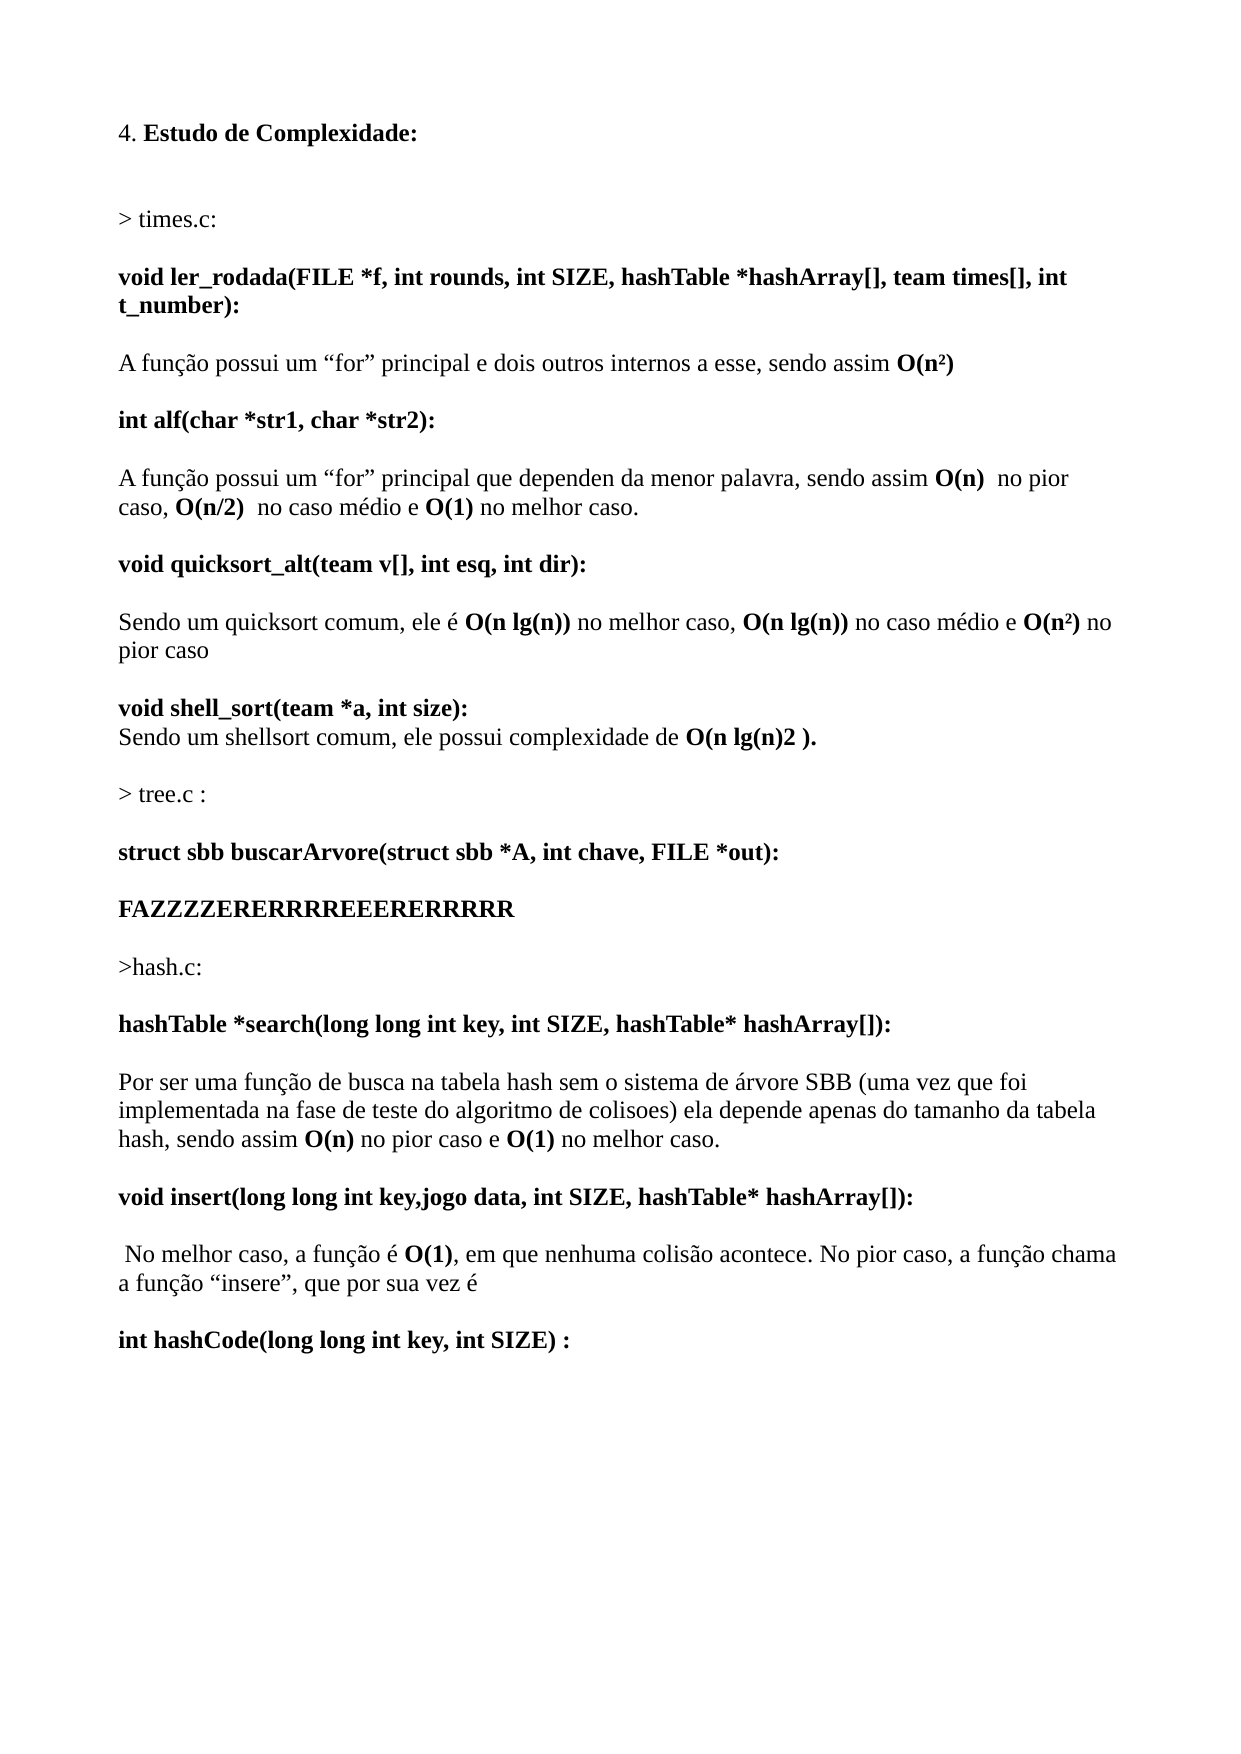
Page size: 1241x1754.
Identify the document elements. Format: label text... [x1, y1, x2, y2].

text hashTable *search(long long int key, int SIZE, hashTable* hashArray[]): [118, 1009, 1122, 1038]
text FAZZZZERERRRREEERERRRRR [118, 894, 1122, 923]
text A função possui um “for” principal e dois outros internos a esse, sendo assim O(n²) [118, 348, 1122, 377]
text void quicksort_alt(team v[], int esq, int dir): [118, 549, 1122, 578]
text > tree.c : [118, 779, 1122, 808]
text void ler_rodada(FILE *f, int rounds, int SIZE, hashTable *hashArray[], team times[], int t_number): [118, 262, 1122, 319]
text void shell_sort(team *a, int size): [118, 693, 1122, 722]
text Sendo um shellsort comum, ele possui complexidade de O(n lg(n)2 ). [118, 722, 1122, 751]
text A função possui um “for” principal que dependen da menor palavra, sendo assim O(n) no pior caso, O(n/2) no caso médio e O(1) no melhor caso. [118, 463, 1122, 521]
text struct sbb buscarArvore(struct sbb *A, int chave, FILE *out): [118, 837, 1122, 866]
text Sendo um quicksort comum, ele é O(n lg(n)) no melhor caso, O(n lg(n)) no caso médio e O(n²) no pior caso [118, 607, 1122, 664]
text int hashCode(long long int key, int SIZE) : [118, 1326, 1122, 1354]
text > times.c: [118, 204, 1122, 233]
text 4. Estudo de Complexidade: [118, 118, 1122, 147]
text >hash.c: [118, 952, 1122, 981]
text int alf(char *str1, char *str2): [118, 406, 1122, 434]
text No melhor caso, a função é O(1), em que nenhuma colisão acontece. No pior caso, a função chama a função “insere”, que por sua vez é [118, 1239, 1122, 1297]
text Por ser uma função de busca na tabela hash sem o sistema de árvore SBB (uma vez que foi implementada na fase de teste do algoritmo de colisoes) ela depende apenas do tamanho da tabela hash, sendo assim O(n) no pior caso e O(1) no melhor caso. [118, 1067, 1122, 1153]
text void insert(long long int key,jogo data, int SIZE, hashTable* hashArray[]): [118, 1182, 1122, 1211]
